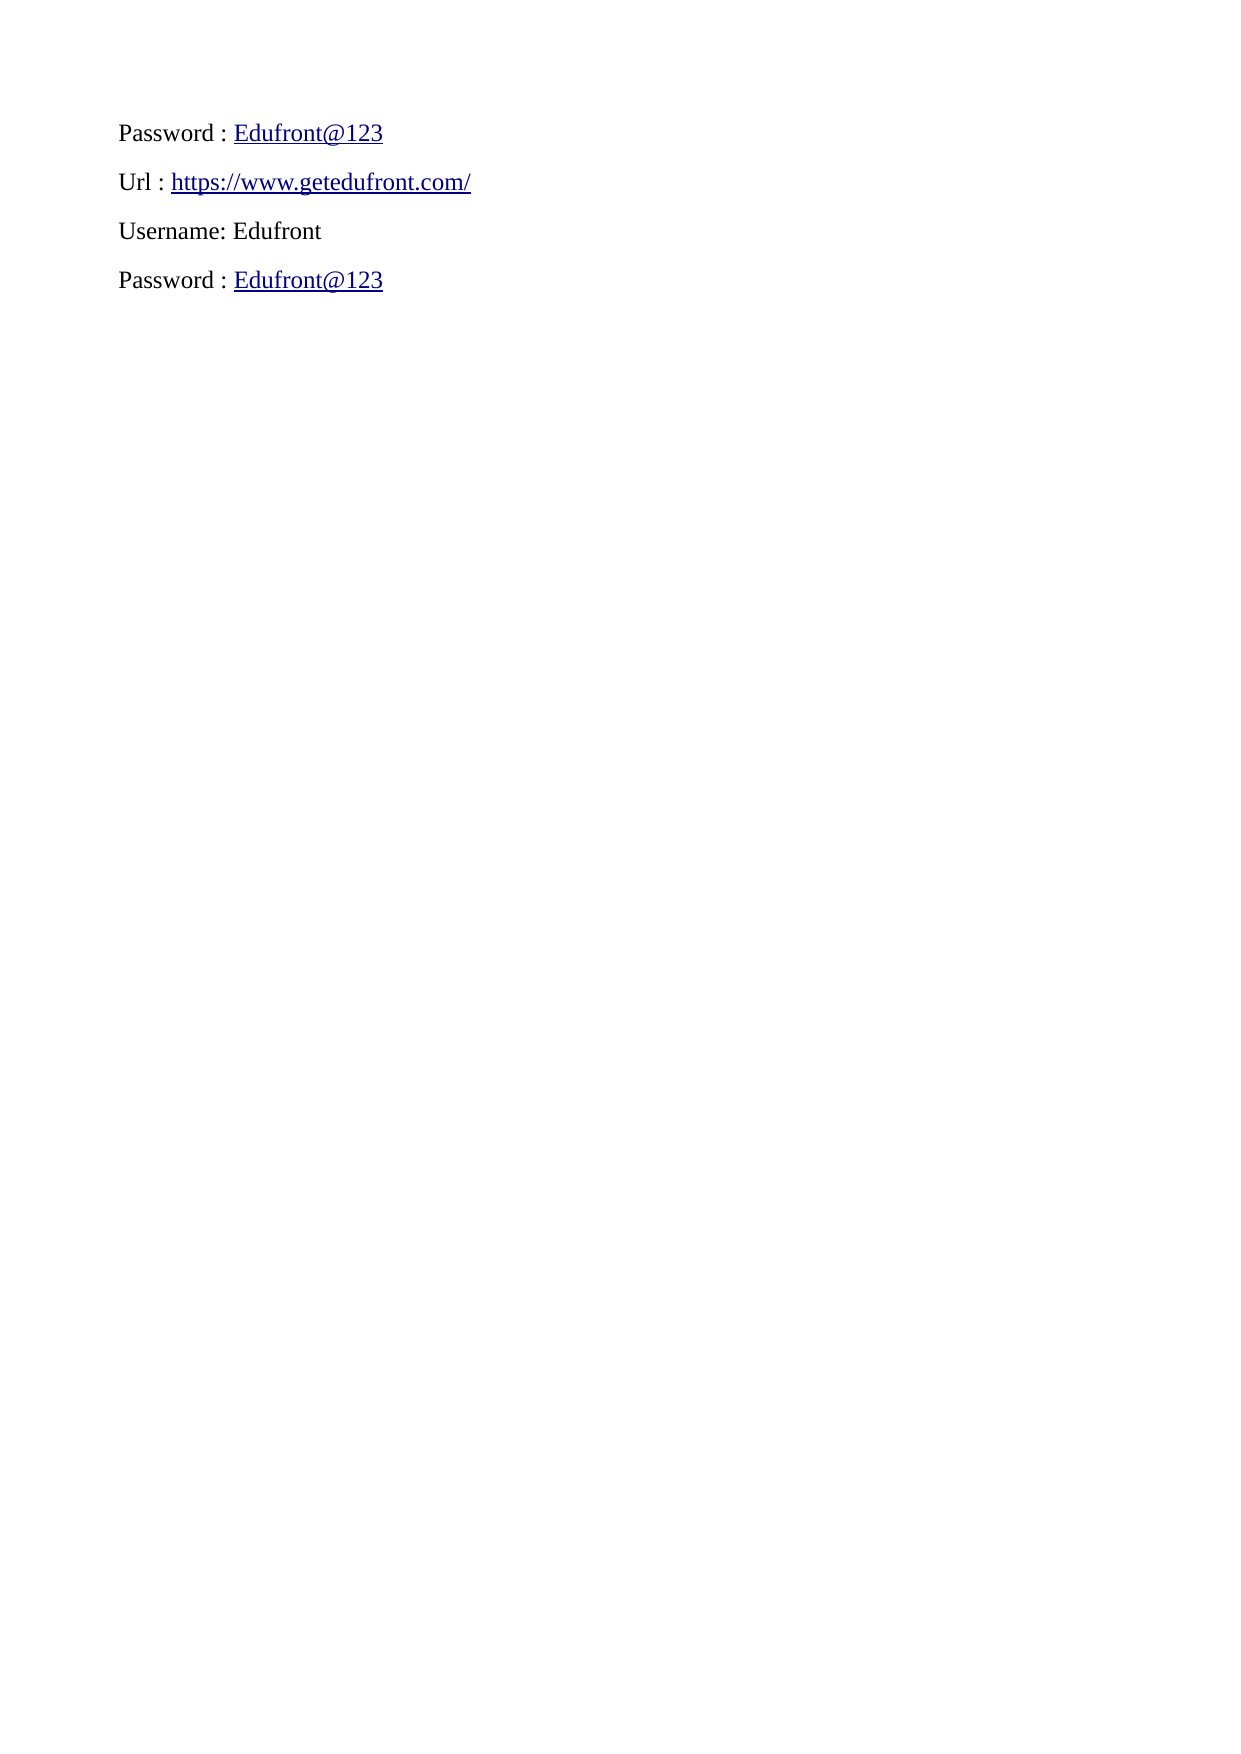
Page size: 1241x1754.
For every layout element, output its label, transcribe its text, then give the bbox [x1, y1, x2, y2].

text Username: Edufront [118, 216, 1122, 245]
text Url : https://www.getedufront.com/ [118, 167, 1122, 196]
text Password : Edufront@123 [118, 118, 1122, 147]
text Password : Edufront@123 [118, 265, 1122, 294]
